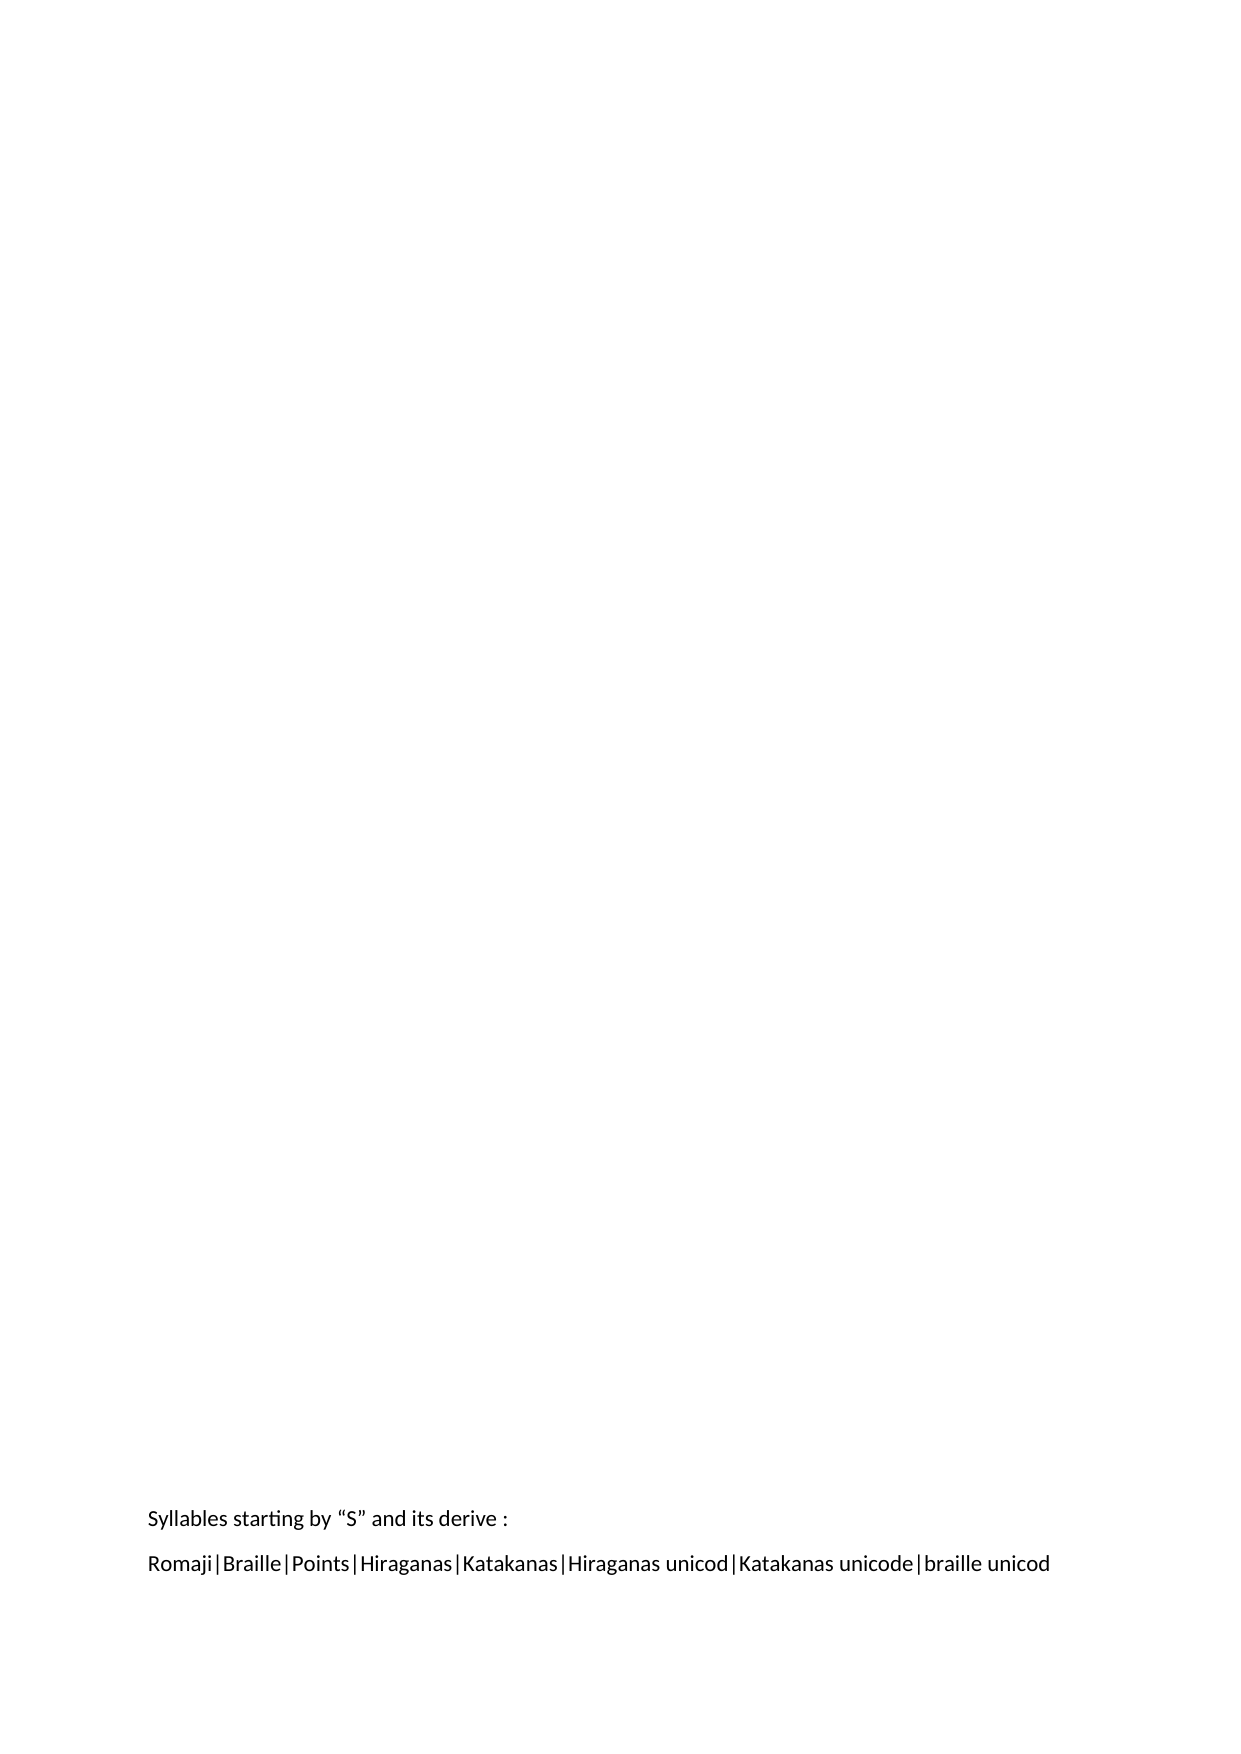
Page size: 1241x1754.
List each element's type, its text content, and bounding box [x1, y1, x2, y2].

text Syllables starting by “S” and its derive : [148, 1504, 1093, 1532]
text Romaji|Braille|Points|Hiraganas|Katakanas|Hiraganas unicod|Katakanas unicode|braille unicod [148, 1549, 1093, 1577]
